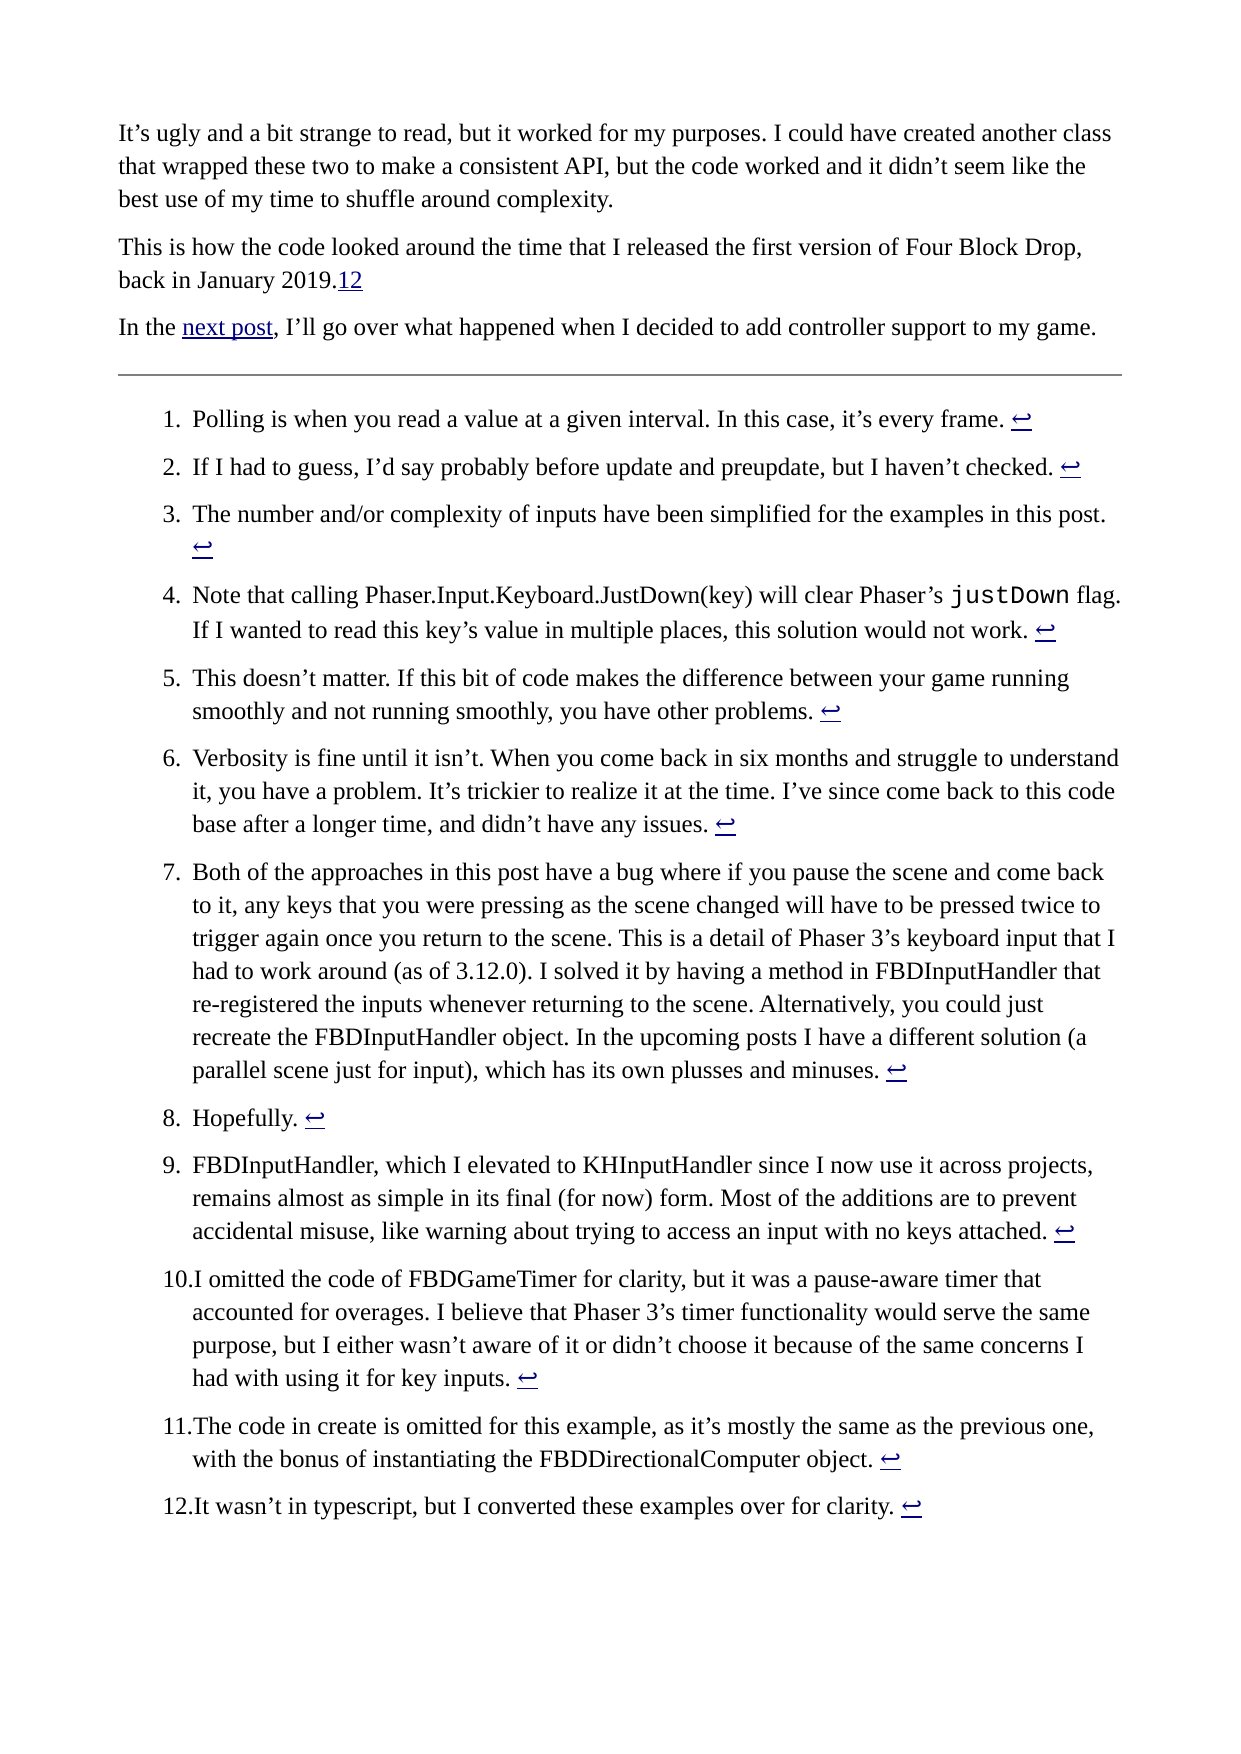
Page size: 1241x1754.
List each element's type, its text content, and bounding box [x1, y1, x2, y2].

list FBDInputHandler, which I elevated to KHInputHandler since I now use it across projects, remains almost as simple in its final (for now) form. Most of the additions are to prevent accidental misuse, like warning about trying to access an input with no keys attached. ↩︎ [162, 1150, 1122, 1245]
list I omitted the code of FBDGameTimer for clarity, but it was a pause-aware timer that accounted for overages. I believe that Phaser 3’s timer functionality would serve the same purpose, but I either wasn’t aware of it or didn’t choose it because of the same concerns I had with using it for key inputs. ↩︎ [162, 1264, 1122, 1392]
text This is how the code looked around the time that I released the first version of Four Block Drop, back in January 2019.12 [118, 232, 1122, 293]
list Verbosity is fine until it isn’t. When you come back in six months and struggle to understand it, you have a problem. It’s trickier to realize it at the time. I’ve since come back to this code base after a longer time, and didn’t have any issues. ↩︎ [162, 743, 1122, 838]
list The number and/or complexity of inputs have been simplified for the examples in this post. ↩︎ [162, 499, 1122, 561]
list Hopefully. ↩︎ [162, 1103, 1122, 1132]
text In the next post, I’ll go over what happened when I decided to add controller support to my game. [118, 312, 1122, 341]
list This doesn’t matter. If this bit of code makes the difference between your game running smoothly and not running smoothly, you have other problems. ↩︎ [162, 663, 1122, 724]
list The code in create is omitted for this example, as it’s mostly the same as the previous one, with the bonus of instantiating the FBDDirectionalComputer object. ↩︎ [162, 1411, 1122, 1472]
list Polling is when you read a value at a given interval. In this case, it’s every frame. ↩︎ [162, 404, 1122, 433]
text It’s ugly and a bit strange to read, but it worked for my purposes. I could have created another class that wrapped these two to make a consistent API, but the code worked and it didn’t seem like the best use of my time to shuffle around complexity. [118, 118, 1122, 213]
list Both of the approaches in this post have a bug where if you pause the scene and come back to it, any keys that you were pressing as the scene changed will have to be pressed twice to trigger again once you return to the scene. This is a detail of Phaser 3’s keyboard input that I had to work around (as of 3.12.0). I solved it by having a method in FBDInputHandler that re-registered the inputs whenever returning to the scene. Alternatively, you could just recreate the FBDInputHandler object. In the upcoming posts I have a different solution (a parallel scene just for input), which has its own plusses and minuses. ↩︎ [162, 857, 1122, 1084]
list It wasn’t in typescript, but I converted these examples over for clarity. ↩︎ [162, 1491, 1122, 1520]
list Note that calling Phaser.Input.Keyboard.JustDown(key) will clear Phaser’s justDown flag. If I wanted to read this key’s value in multiple places, this solution would not work. ↩︎ [162, 580, 1122, 644]
list If I had to guess, I’d say probably before update and preupdate, but I haven’t checked. ↩︎ [162, 452, 1122, 481]
